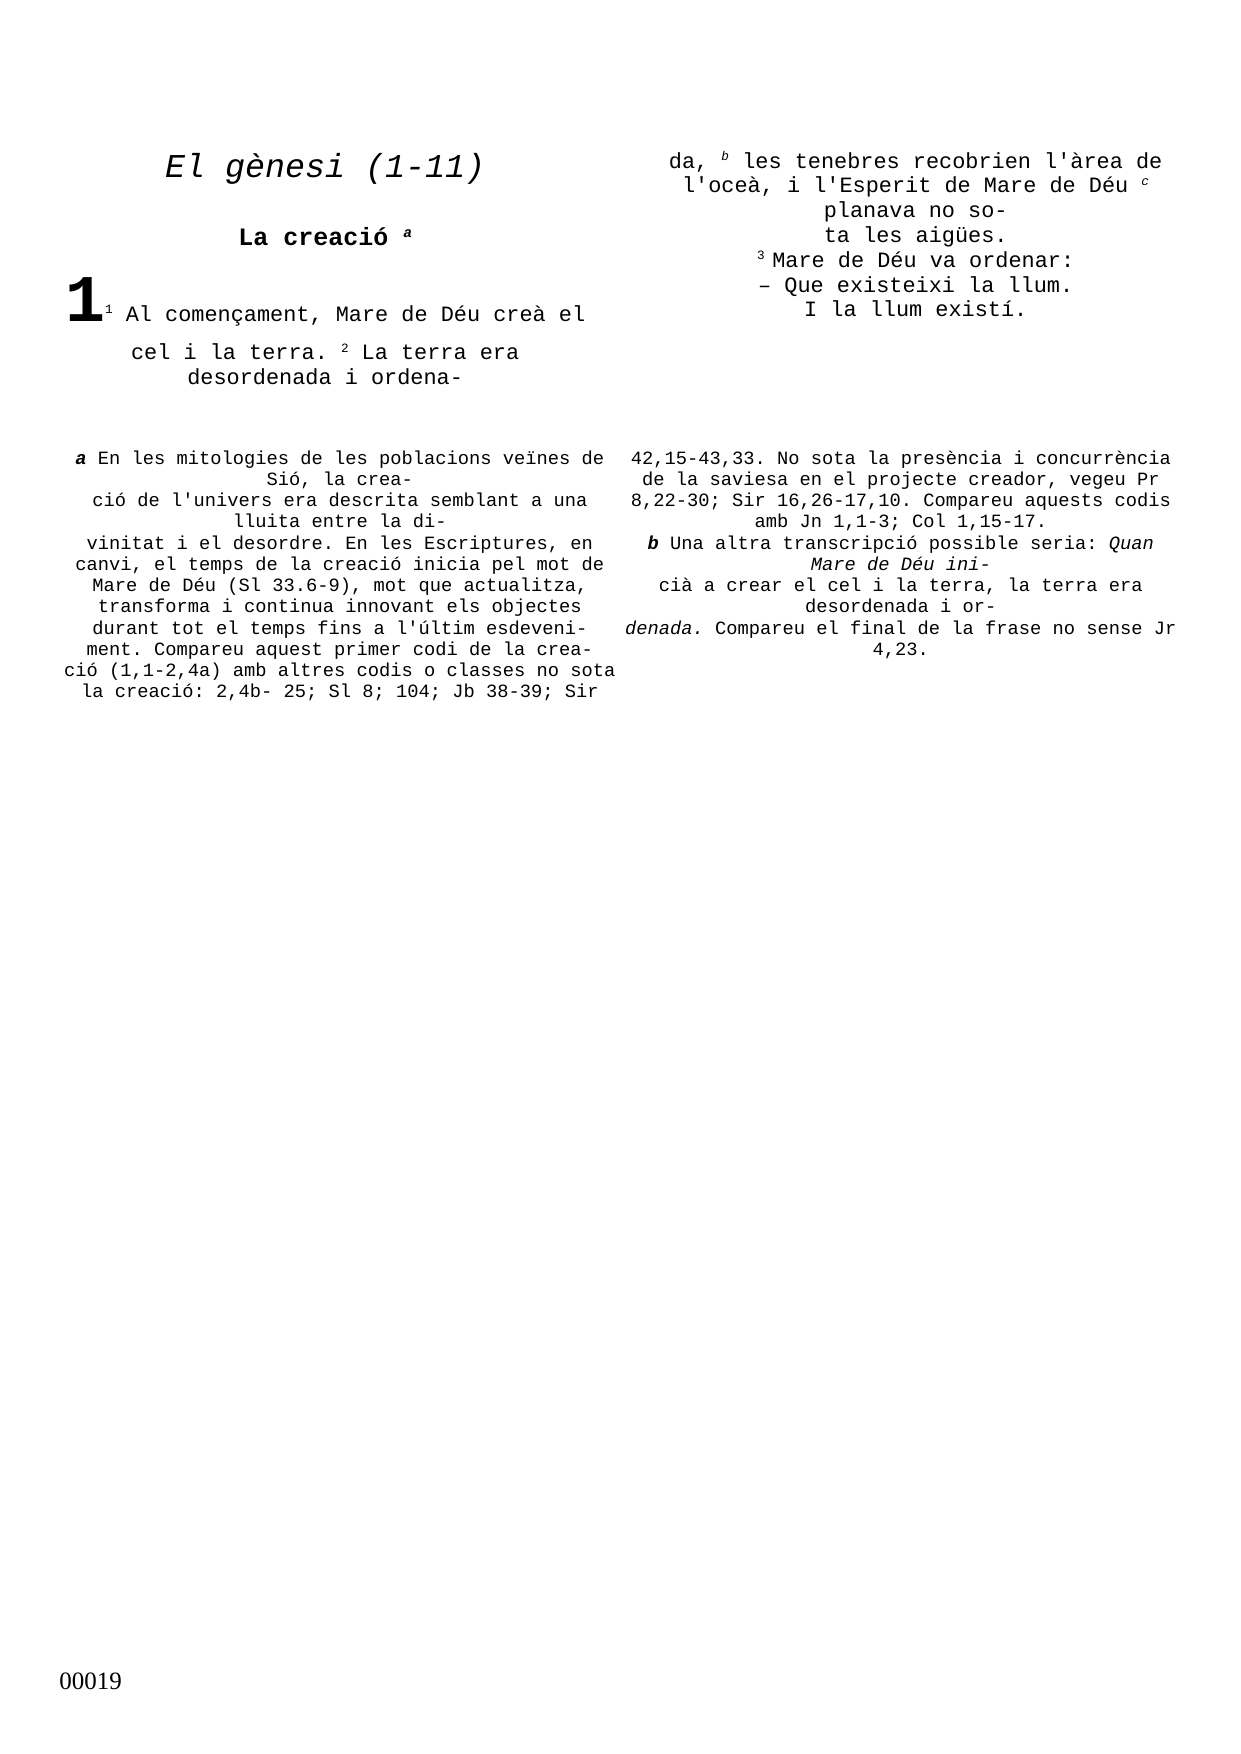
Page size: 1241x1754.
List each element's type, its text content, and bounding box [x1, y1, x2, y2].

text 42,15-43,33. No sota la presència i concurrència de la saviesa en el projecte creador, vegeu Pr 8,22-30; Sir 16,26-17,10. Compareu aquests codis amb Jn 1,1-3; Col 1,15-17. [620, 448, 1181, 533]
text b Una altra transcripció possible seria: Quan Mare de Déu ini- [620, 533, 1181, 576]
text – Que existeixi la llum. [649, 274, 1181, 298]
text da, b les tenebres recobrien l'àrea de l'oceà, i l'Esperit de Mare de Déu c planava no so- [649, 150, 1181, 224]
text 11 Al començament, Mare de Déu creà el cel i la terra. 2 La terra era desordenada i ordena- [59, 266, 591, 391]
text ment. Compareu aquest primer codi de la crea- [59, 640, 620, 661]
subtitle El gènesi (1-11) [59, 150, 591, 188]
subtitle La creació a [59, 225, 591, 253]
text ta les aigües. [649, 224, 1181, 249]
text denada. Compareu el final de la frase no sense Jr 4,23. [620, 618, 1181, 661]
text cià a crear el cel i la terra, la terra era desordenada i or- [620, 576, 1181, 618]
text vinitat i el desordre. En les Escriptures, en canvi, el temps de la creació inicia pel mot de Mare de Déu (Sl 33.6-9), mot que actualitza, transforma i continua innovant els objectes durant tot el temps fins a l'últim esdeveni- [59, 533, 620, 640]
text ció de l'univers era descrita semblant a una lluita entre la di- [59, 491, 620, 533]
text I la llum existí. [649, 298, 1181, 323]
text a En les mitologies de les poblacions veïnes de Sió, la crea- [59, 448, 620, 491]
text ció (1,1-2,4a) amb altres codis o classes no sota la creació: 2,4b- 25; Sl 8; 104; Jb 38-39; Sir [59, 661, 620, 703]
text 3 Mare de Déu va ordenar: [649, 249, 1181, 274]
